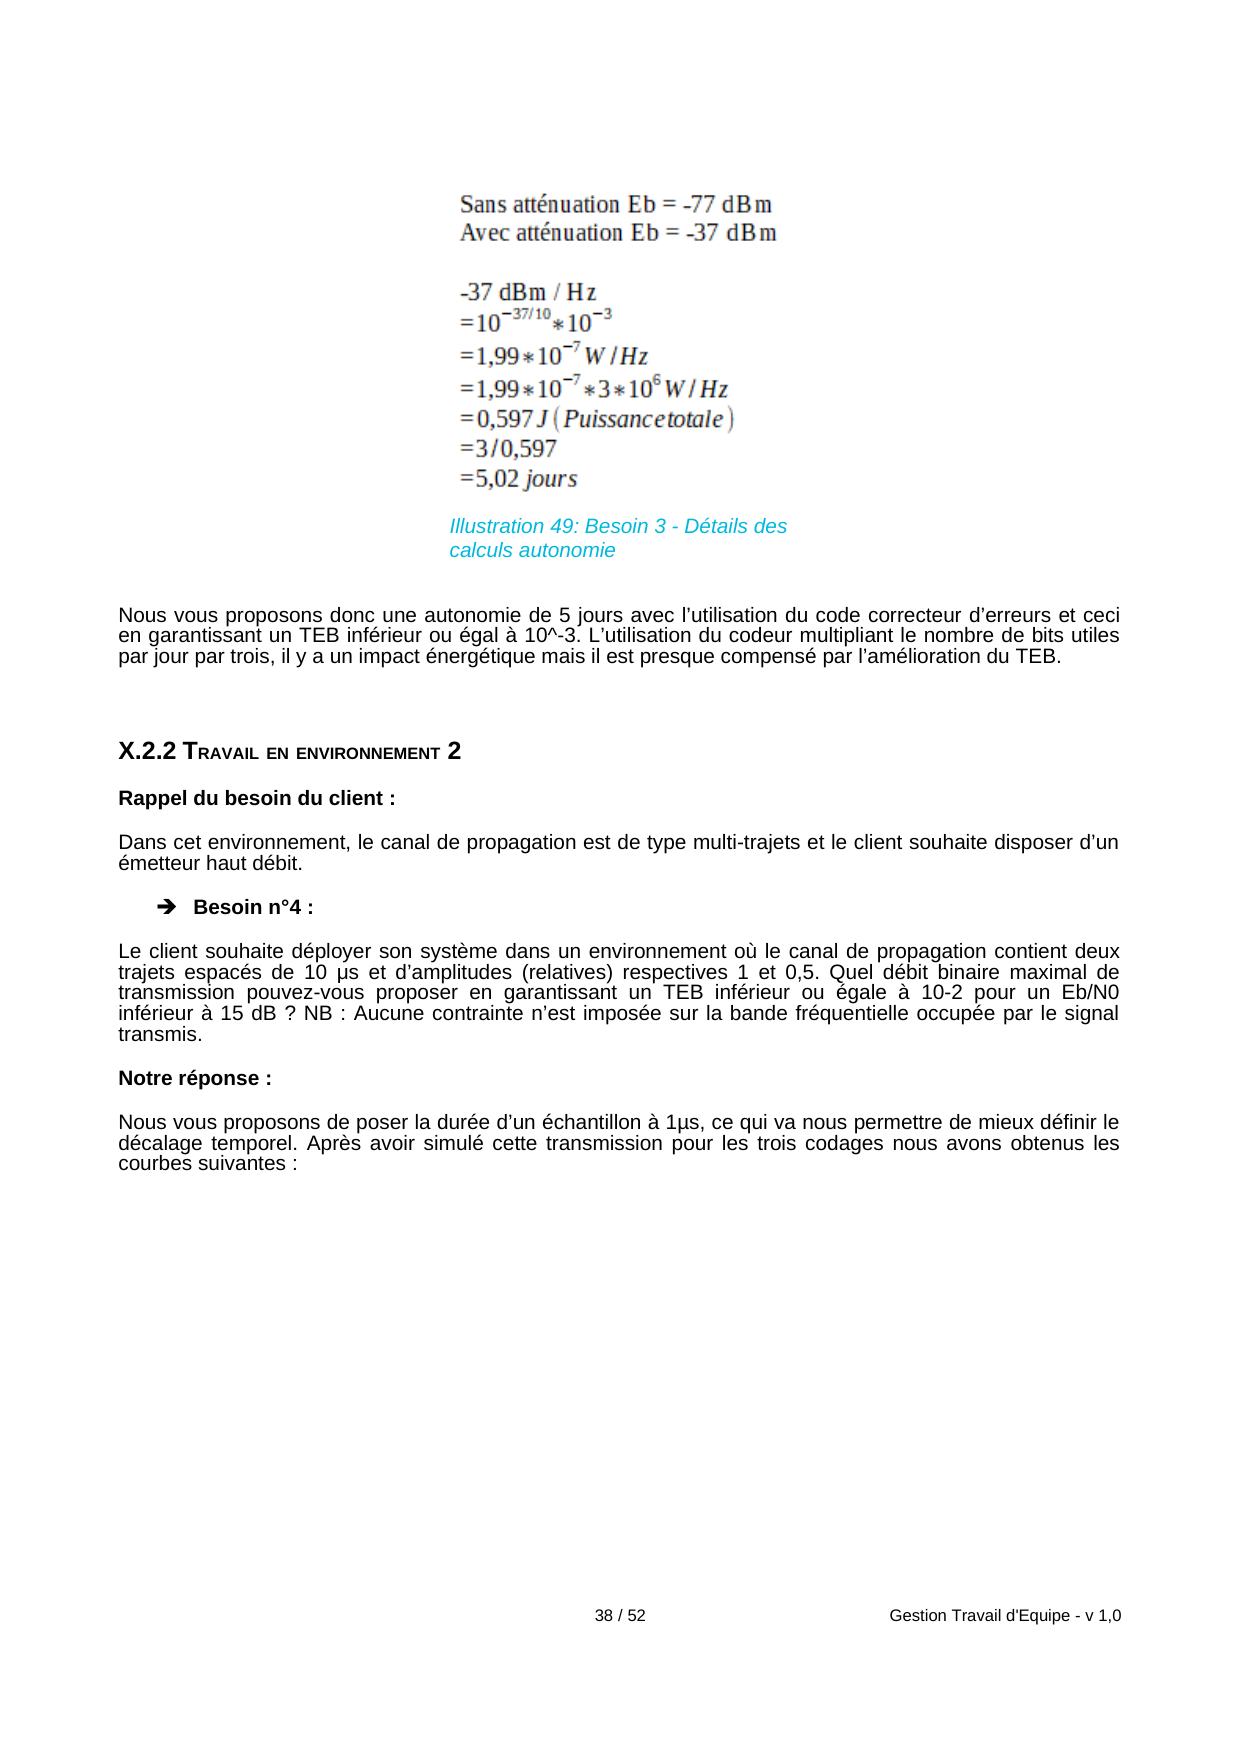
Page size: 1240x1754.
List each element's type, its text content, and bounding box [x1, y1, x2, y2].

text Notre réponse : [118, 1069, 1121, 1089]
text Dans cet environnement, le canal de propagation est de type multi-trajets et le client souhaite disposer d’un émetteur haut débit. [118, 833, 1121, 874]
picture [449, 184, 790, 509]
text Nous vous proposons donc une autonomie de 5 jours avec l’utilisation du code correcteur d’erreurs et ceci en garantissant un TEB inférieur ou égal à 10^-3. L’utilisation du codeur multipliant le nombre de bits utiles par jour par trois, il y a un impact énergétique mais il est presque compensé par l’amélioration du TEB. [118, 606, 1121, 667]
subtitle Travail en environnement 2 [118, 736, 1121, 764]
text Rappel du besoin du client : [118, 789, 1121, 809]
list Besoin n°4 : [156, 898, 1121, 918]
text Illustration 49: Besoin 3 - Détails des calculs autonomie [449, 509, 790, 561]
text Le client souhaite déployer son système dans un environnement où le canal de propagation contient deux trajets espacés de 10 μs et d’amplitudes (relatives) respectives 1 et 0,5. Quel débit binaire maximal de transmission pouvez-vous proposer en garantissant un TEB inférieur ou égale à 10-2 pour un Eb/N0 inférieur à 15 dB ? NB : Aucune contrainte n’est imposée sur la bande fréquentielle occupée par le signal transmis. [118, 942, 1121, 1045]
text Nous vous proposons de poser la durée d’un échantillon à 1µs, ce qui va nous permettre de mieux définir le décalage temporel. Après avoir simulé cette transmission pour les trois codages nous avons obtenus les courbes suivantes : [118, 1113, 1121, 1175]
